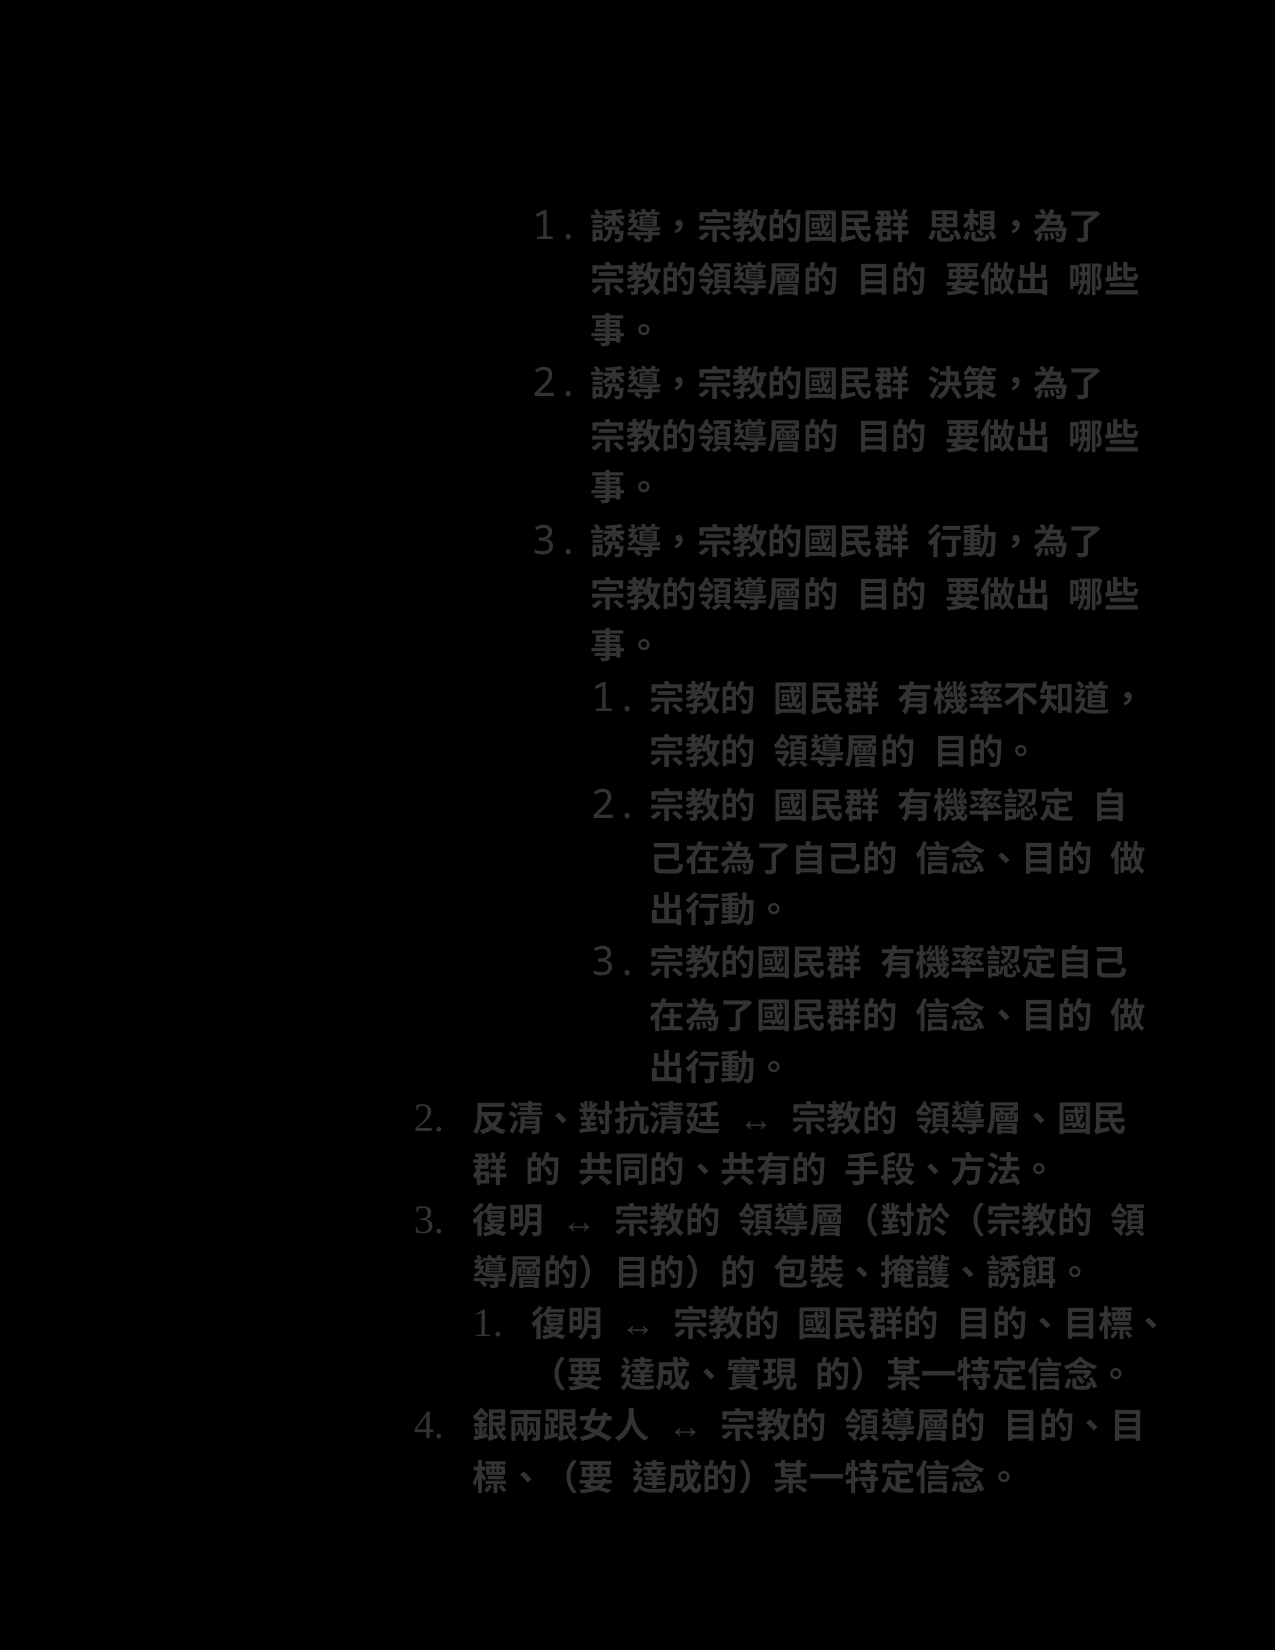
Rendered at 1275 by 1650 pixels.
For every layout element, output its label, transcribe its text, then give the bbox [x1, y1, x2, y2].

list 宗教的 國民群 有機率不知道，宗教的 領導層的 目的。 [591, 669, 1157, 775]
list 復明 ↔ 宗教的 國民群的 目的、目標、（要 達成、實現 的）某一特定信念。 [472, 1295, 1157, 1398]
list 銀兩跟女人 ↔ 宗教的 領導層的 目的、目標、（要 達成的）某一特定信念。 [413, 1398, 1157, 1500]
list 誘導，宗教的國民群 思想，為了 宗教的領導層的 目的 要做出 哪些事。 [532, 196, 1157, 353]
list 誘導，宗教的國民群 決策，為了 宗教的領導層的 目的 要做出 哪些事。 [532, 353, 1157, 511]
list 復明 ↔ 宗教的 領導層（對於（宗教的 領導層的）目的）的 包裝、掩護、誘餌。 [413, 1193, 1157, 1295]
list 反清、對抗清廷 ↔ 宗教的 領導層、國民群 的 共同的、共有的 手段、方法。 [413, 1090, 1157, 1193]
list 誘導，宗教的國民群 行動，為了 宗教的領導層的 目的 要做出 哪些事。 [532, 511, 1157, 669]
list 宗教的 國民群 有機率認定 自己在為了自己的 信念、目的 做出行動。 [591, 775, 1157, 933]
list 宗教的國民群 有機率認定自己在為了國民群的 信念、目的 做出行動。 [591, 933, 1157, 1090]
